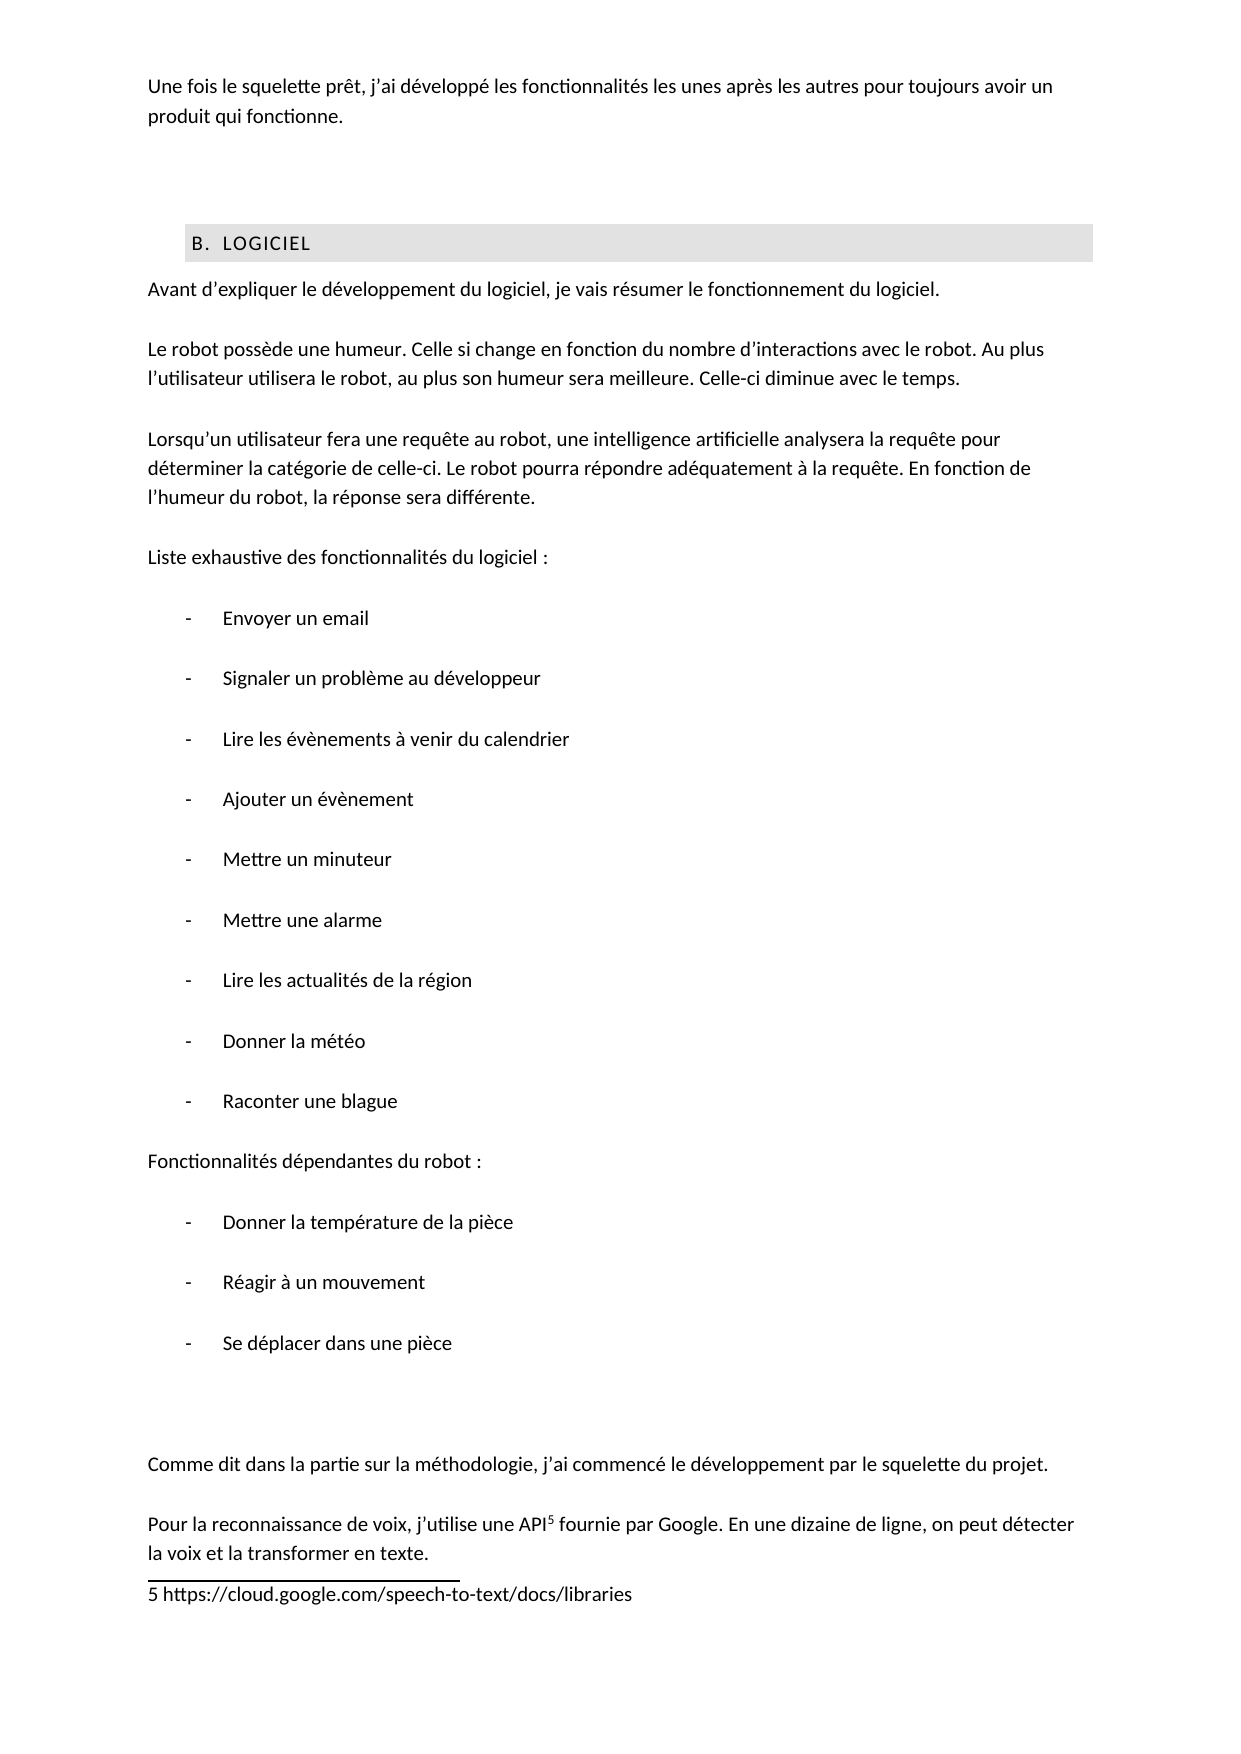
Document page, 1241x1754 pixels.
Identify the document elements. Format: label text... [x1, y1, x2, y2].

list Donner la température de la pièce [185, 1209, 1093, 1234]
text https://cloud.google.com/speech-to-text/docs/libraries [148, 1581, 1093, 1606]
list Mettre une alarme [185, 907, 1093, 932]
text Pour la reconnaissance de voix, j’utilise une API fournie par Google. En une dizaine de ligne, on peut détecter la voix et la transformer en texte. [148, 1511, 1093, 1566]
list Lire les évènements à venir du calendrier [185, 726, 1093, 751]
list Se déplacer dans une pièce [185, 1330, 1093, 1355]
list Raconter une blague [185, 1088, 1093, 1114]
list Réagir à un mouvement [185, 1269, 1093, 1295]
text Liste exhaustive des fonctionnalités du logiciel : [148, 544, 1093, 570]
text Avant d’expliquer le développement du logiciel, je vais résumer le fonctionnement du logiciel. [148, 276, 1093, 301]
text Une fois le squelette prêt, j’ai développé les fonctionnalités les unes après les autres pour toujours avoir un produit qui fonctionne. [148, 74, 1093, 128]
list Envoyer un email [185, 605, 1093, 630]
list Ajouter un évènement [185, 786, 1093, 812]
list Mettre un minuteur [185, 847, 1093, 872]
list Lire les actualités de la région [185, 967, 1093, 993]
text Fonctionnalités dépendantes du robot : [148, 1149, 1093, 1174]
text Le robot possède une humeur. Celle si change en fonction du nombre d’interactions avec le robot. Au plus l’utilisateur utilisera le robot, au plus son humeur sera meilleure. Celle-ci diminue avec le temps. [148, 336, 1093, 391]
list Signaler un problème au développeur [185, 665, 1093, 691]
list Logiciel [191, 230, 1086, 255]
text Comme dit dans la partie sur la méthodologie, j’ai commencé le développement par le squelette du projet. [148, 1451, 1093, 1476]
list Donner la météo [185, 1028, 1093, 1053]
text Lorsqu’un utilisateur fera une requête au robot, une intelligence artificielle analysera la requête pour déterminer la catégorie de celle-ci. Le robot pourra répondre adéquatement à la requête. En fonction de l’humeur du robot, la réponse sera différente. [148, 426, 1093, 509]
